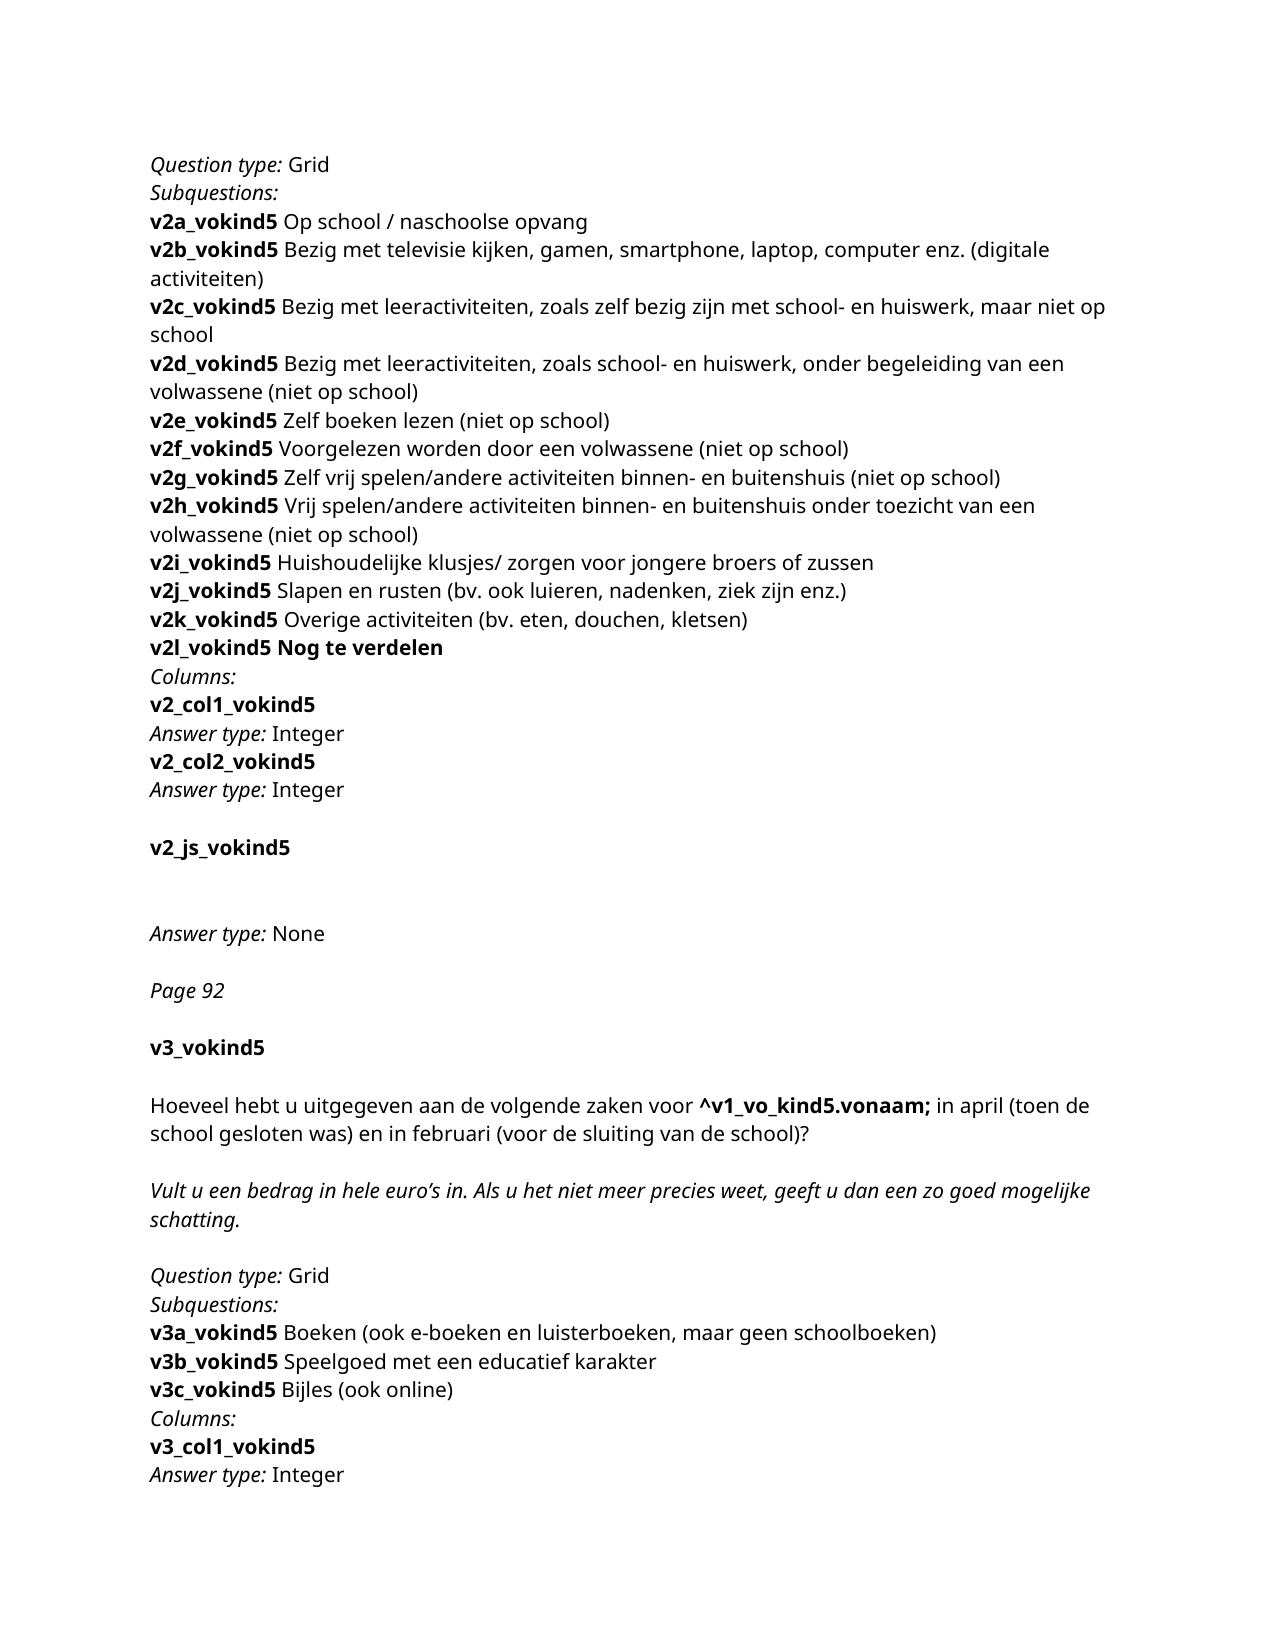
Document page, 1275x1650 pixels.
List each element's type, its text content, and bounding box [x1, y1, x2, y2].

text Answer type: Integer [150, 719, 1125, 747]
subtitle v3_vokind5 [150, 1033, 1125, 1062]
text Answer type: Integer [150, 776, 1125, 804]
text Subquestions: v2a_vokind5 Op school / naschoolse opvang v2b_vokind5 Bezig met televisie kijken, gamen, smartphone, laptop, computer enz. (digitale activiteiten) v2c_vokind5 Bezig met leeractiviteiten, zoals zelf bezig zijn met school- en huiswerk, maar niet op school v2d_vokind5 Bezig met leeractiviteiten, zoals school- en huiswerk, onder begeleiding van een volwassene (niet op school) v2e_vokind5 Zelf boeken lezen (niet op school) v2f_vokind5 Voorgelezen worden door een volwassene (niet op school) v2g_vokind5 Zelf vrij spelen/andere activiteiten binnen- en buitenshuis (niet op school) v2h_vokind5 Vrij spelen/andere activiteiten binnen- en buitenshuis onder toezicht van een volwassene (niet op school) v2i_vokind5 Huishoudelijke klusjes/ zorgen voor jongere broers of zussen v2j_vokind5 Slapen en rusten (bv. ook luieren, nadenken, ziek zijn enz.) v2k_vokind5 Overige activiteiten (bv. eten, douchen, kletsen) v2l_vokind5 Nog te verdelen [150, 178, 1125, 662]
text Question type: Grid [150, 150, 1125, 178]
text Answer type: None [150, 919, 1125, 948]
text Question type: Grid [150, 1262, 1125, 1290]
text v2_col2_vokind5 [150, 747, 1125, 776]
text Subquestions: v3a_vokind5 Boeken (ook e-boeken en luisterboeken, maar geen schoolboeken) v3b_vokind5 Speelgoed met een educatief karakter v3c_vokind5 Bijles (ook online) [150, 1290, 1125, 1404]
text Columns: v3_col1_vokind5 [150, 1404, 1125, 1461]
subtitle v2_js_vokind5 [150, 833, 1125, 862]
text Columns: v2_col1_vokind5 [150, 662, 1125, 719]
text Page 92 [150, 976, 1125, 1004]
text Hoeveel hebt u uitgegeven aan de volgende zaken voor ^v1_vo_kind5.vonaam; in april (toen de school gesloten was) en in februari (voor de sluiting van de school)? Vult u een bedrag in hele euro’s in. Als u het niet meer precies weet, geeft u dan een zo goed mogelijke schatting. [150, 1091, 1125, 1233]
text Answer type: Integer [150, 1461, 1125, 1489]
